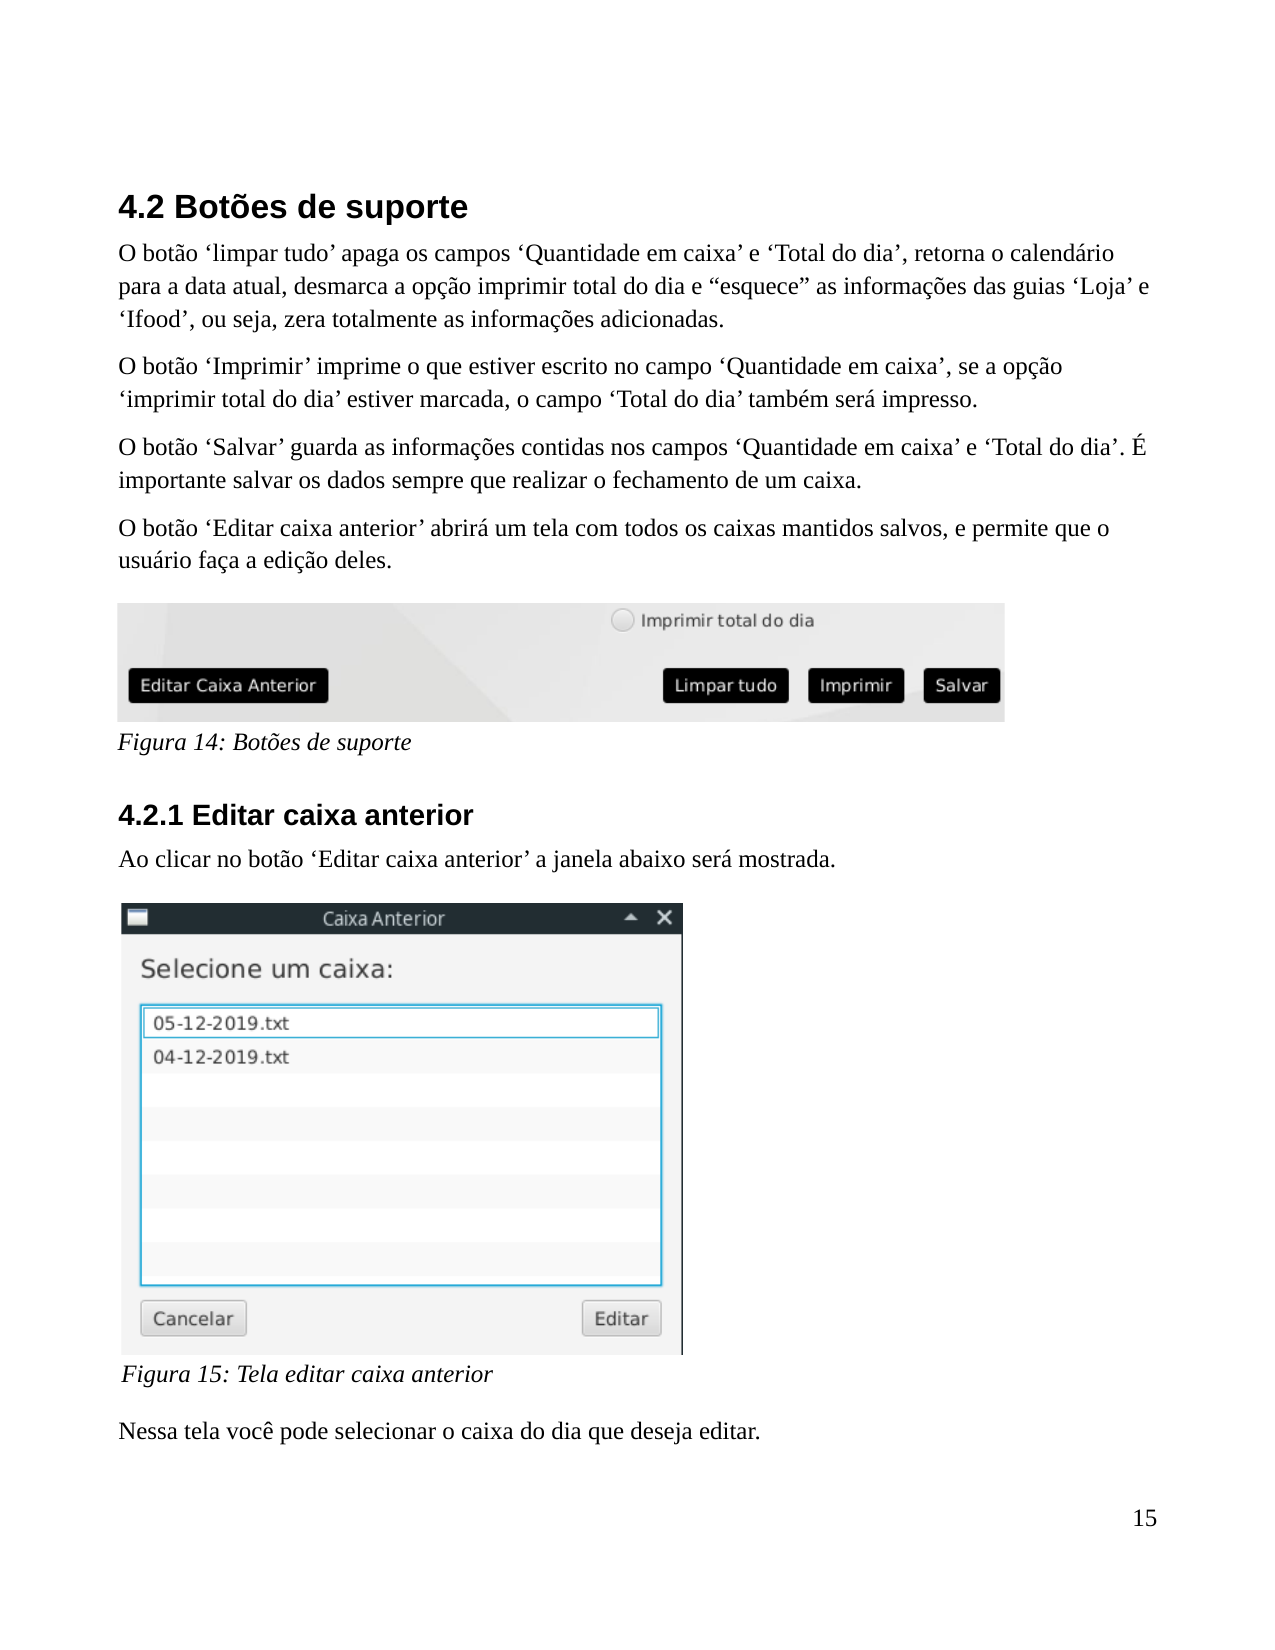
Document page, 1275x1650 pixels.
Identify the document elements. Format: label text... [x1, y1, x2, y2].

text Figura 15: Tela editar caixa anterior [121, 1355, 683, 1388]
subtitle 4.2.1 Editar caixa anterior [118, 798, 1157, 832]
text Nessa tela você pode selecionar o caixa do dia que deseja editar. [118, 1416, 1157, 1444]
picture [121, 903, 683, 1355]
text O botão ‘Imprimir’ imprime o que estiver escrito no campo ‘Quantidade em caixa’, se a opção ‘imprimir total do dia’ estiver marcada, o campo ‘Total do dia’ também será impresso. [118, 351, 1157, 413]
text Figura 14: Botões de suporte [117, 722, 1005, 756]
text O botão ‘Salvar’ guarda as informações contidas nos campos ‘Quantidade em caixa’ e ‘Total do dia’. É importante salvar os dados sempre que realizar o fechamento de um caixa. [118, 432, 1157, 494]
text O botão ‘limpar tudo’ apaga os campos ‘Quantidade em caixa’ e ‘Total do dia’, retorna o calendário para a data atual, desmarca a opção imprimir total do dia e “esquece” as informações das guias ‘Loja’ e ‘Ifood’, ou seja, zera totalmente as informações adicionadas. [118, 238, 1157, 332]
text O botão ‘Editar caixa anterior’ abrirá um tela com todos os caixas mantidos salvos, e permite que o usuário faça a edição deles. [118, 513, 1157, 574]
subtitle 4.2 Botões de suporte [118, 187, 1157, 225]
text Ao clicar no botão ‘Editar caixa anterior’ a janela abaixo será mostrada. [118, 844, 1157, 873]
picture [117, 603, 1005, 722]
